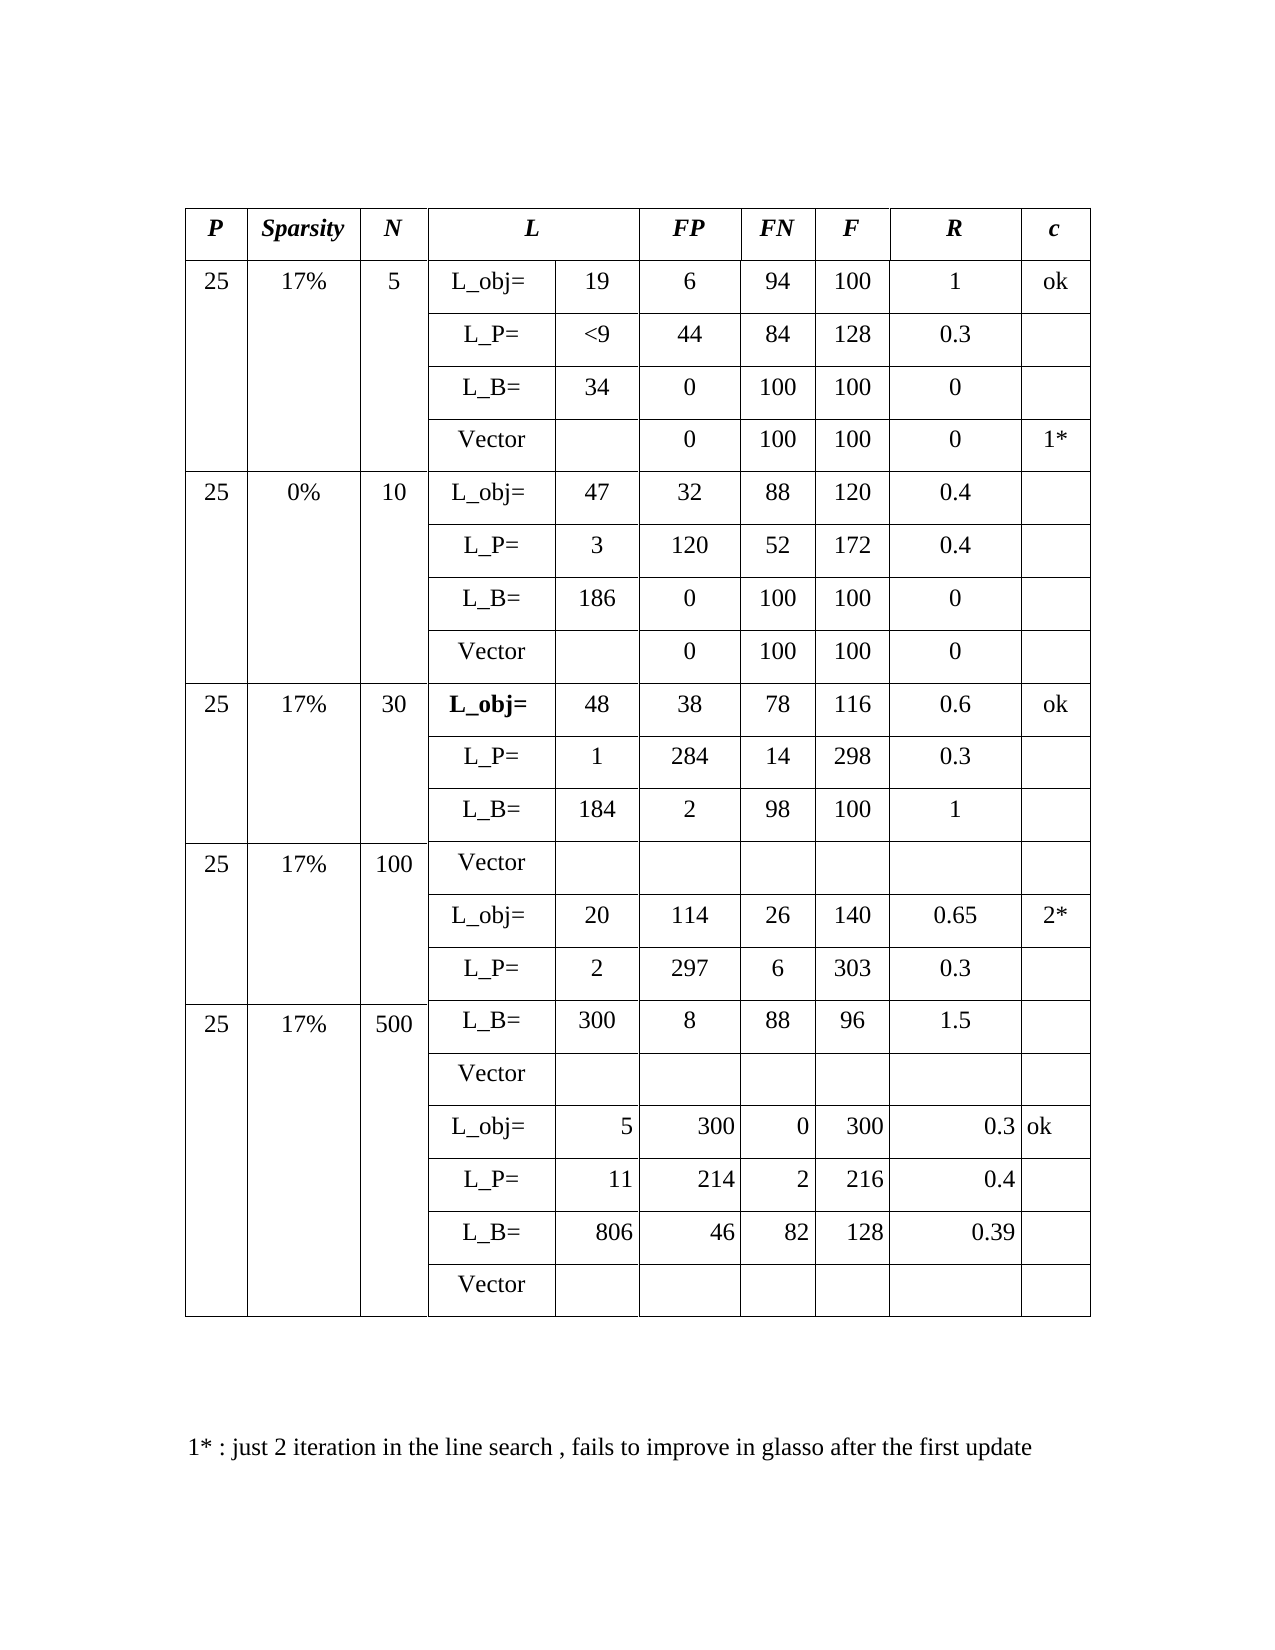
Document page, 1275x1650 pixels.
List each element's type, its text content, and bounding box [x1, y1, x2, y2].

table_cell 300 [640, 1106, 740, 1158]
table_cell [1022, 789, 1090, 841]
table_cell [741, 842, 815, 894]
table_cell 25 [186, 261, 247, 471]
table_cell L_obj= [429, 1106, 555, 1158]
table_header L_obj= [429, 261, 555, 313]
table_cell 100 [816, 789, 889, 841]
table_cell 88 [741, 1001, 815, 1053]
table_cell L_B= [429, 789, 555, 841]
table_cell 0.65 [890, 895, 1021, 947]
table_header 0.6 [890, 684, 1021, 736]
table_cell L_P= [429, 314, 555, 366]
table_cell 17% [248, 844, 360, 1004]
table_cell [1022, 948, 1090, 1000]
table_header 1 [890, 261, 1021, 313]
table_cell 298 [816, 737, 889, 788]
table_cell 25 [186, 472, 247, 683]
table_cell 284 [640, 737, 740, 788]
table_header c [1022, 209, 1090, 260]
table_cell 216 [816, 1159, 889, 1211]
table_header 32 [640, 472, 740, 524]
table_cell Vector [429, 631, 555, 683]
table_cell [890, 1054, 1021, 1105]
table_cell 100 [816, 578, 889, 630]
table_cell Vector [429, 842, 555, 894]
table_cell 46 [640, 1212, 740, 1264]
table_cell 0.3 [890, 737, 1021, 788]
table_header 94 [741, 261, 815, 313]
table_cell [1022, 737, 1090, 788]
table_cell L_P= [429, 525, 555, 577]
table_cell 0 [890, 420, 1021, 471]
table_cell L_P= [429, 737, 555, 788]
table_cell L_B= [429, 367, 555, 419]
table_cell 34 [556, 367, 638, 419]
table_cell 100 [816, 631, 889, 683]
table_header 38 [640, 684, 740, 736]
table_cell 184 [556, 789, 638, 841]
table_cell 186 [556, 578, 638, 630]
table_header 17% [248, 684, 360, 843]
table_cell 3 [556, 525, 638, 577]
table_cell [556, 842, 638, 894]
table_cell 806 [556, 1212, 638, 1264]
table_cell 11 [556, 1159, 638, 1211]
table_cell [1022, 367, 1090, 419]
table_cell 500 [361, 1005, 427, 1316]
table_cell [1022, 1054, 1090, 1105]
table_cell 0 [741, 1106, 815, 1158]
table_cell [556, 631, 638, 683]
table_header 88 [741, 472, 815, 524]
table_cell 300 [816, 1106, 889, 1158]
table_cell 0.3 [890, 948, 1021, 1000]
table_cell 0 [640, 420, 740, 471]
table_cell 2* [1022, 895, 1090, 947]
table_cell [890, 1265, 1021, 1316]
table_header 6 [640, 261, 740, 313]
table_cell 0.4 [890, 1159, 1021, 1211]
table_cell 17% [248, 472, 360, 683]
table_header [1022, 472, 1090, 524]
table_cell 2 [741, 1159, 815, 1211]
table_cell L_P= [429, 948, 555, 1000]
table_cell 100 [816, 367, 889, 419]
table_cell L_B= [429, 1212, 555, 1264]
table_cell [816, 842, 889, 894]
table_cell 25 [186, 844, 247, 1004]
table_header 100 [816, 261, 889, 313]
table_cell 82 [741, 1212, 815, 1264]
table_cell 0.3 [890, 314, 1021, 366]
table_header ok [1022, 261, 1090, 313]
table_cell 2 [556, 948, 638, 1000]
table_cell 0 [890, 367, 1021, 419]
table_cell 10 [361, 472, 427, 683]
table_cell Vector [429, 1265, 555, 1316]
table_cell [741, 1265, 815, 1316]
table_cell L_P= [429, 1159, 555, 1211]
table_cell 100 [816, 420, 889, 471]
table_cell 0.3 [890, 1106, 1021, 1158]
table_header N [361, 209, 427, 260]
table_header 25 [186, 684, 247, 843]
table_cell 297 [640, 948, 740, 1000]
table_cell 140 [816, 895, 889, 947]
table_header P [186, 209, 247, 260]
table_cell ok [1022, 1106, 1090, 1158]
table_header 47 [556, 472, 638, 524]
table_cell 120 [640, 525, 740, 577]
table_cell [556, 1054, 638, 1105]
table_cell [556, 420, 638, 471]
table_header 116 [816, 684, 889, 736]
table_cell 128 [816, 314, 889, 366]
table_cell 84 [741, 314, 815, 366]
table_cell 0 [640, 578, 740, 630]
table_cell [1022, 578, 1090, 630]
table_header FN [742, 209, 815, 260]
table_header L [429, 209, 639, 260]
table_cell 0 [640, 631, 740, 683]
table_cell 214 [640, 1159, 740, 1211]
table_cell [640, 842, 740, 894]
table_cell 100 [741, 367, 815, 419]
table_cell 128 [816, 1212, 889, 1264]
table_cell [556, 1265, 638, 1316]
table_cell 52 [741, 525, 815, 577]
table_cell [1022, 314, 1090, 366]
table_header 0.4 [890, 472, 1021, 524]
table_cell <9 [556, 314, 638, 366]
table_cell 0 [890, 631, 1021, 683]
table_cell 5 [556, 1106, 638, 1158]
table_cell 98 [741, 789, 815, 841]
table_cell Vector [429, 420, 555, 471]
table_cell 100 [741, 631, 815, 683]
table_cell L_B= [429, 1001, 555, 1053]
table_cell L_obj= [429, 895, 555, 947]
table_header 30 [361, 684, 427, 843]
table_header F [816, 209, 889, 260]
table_cell 1* [1022, 420, 1090, 471]
table_cell Vector [429, 1054, 555, 1105]
table_header L_obj= [429, 684, 555, 736]
table_cell 26 [741, 895, 815, 947]
table_cell 17% [248, 261, 360, 471]
table_cell 0 [890, 578, 1021, 630]
table_cell L_B= [429, 578, 555, 630]
table_cell 8 [640, 1001, 740, 1053]
table_cell [1022, 1159, 1090, 1211]
table_cell [1022, 525, 1090, 577]
table_cell 1 [890, 789, 1021, 841]
table_cell [741, 1054, 815, 1105]
table_cell 172 [816, 525, 889, 577]
table_cell [890, 842, 1021, 894]
table_cell 1.5 [890, 1001, 1021, 1053]
table_header ok [1022, 684, 1090, 736]
table_header 19 [556, 261, 638, 313]
table_cell [816, 1265, 889, 1316]
table_cell 25 [186, 1005, 247, 1316]
table_cell 20 [556, 895, 638, 947]
text 1* : just 2 iteration in the line search , fails to improve in glasso after the first update [187, 1432, 1087, 1460]
table_cell 6 [741, 948, 815, 1000]
table_cell [1022, 1001, 1090, 1053]
table_cell 96 [816, 1001, 889, 1053]
table_cell [816, 1054, 889, 1105]
table_header 48 [556, 684, 638, 736]
table_cell 44 [640, 314, 740, 366]
table_cell 0.39 [890, 1212, 1021, 1264]
table_cell 114 [640, 895, 740, 947]
table_cell 17% [248, 1005, 360, 1316]
table_header 78 [741, 684, 815, 736]
table_cell 14 [741, 737, 815, 788]
table_cell 100 [361, 844, 427, 1004]
table_cell 0 [640, 367, 740, 419]
table_cell 300 [556, 1001, 638, 1053]
table_header L_obj= [429, 472, 555, 524]
table_cell [1022, 631, 1090, 683]
table_cell 303 [816, 948, 889, 1000]
table_header R [891, 209, 1021, 260]
table_cell 100 [741, 420, 815, 471]
table_header 120 [816, 472, 889, 524]
table_cell [1022, 842, 1090, 894]
table_cell [1022, 1212, 1090, 1264]
table_cell [640, 1054, 740, 1105]
table_header FP [640, 209, 741, 260]
table_cell 2 [640, 789, 740, 841]
table_cell [1022, 1265, 1090, 1316]
table_header Sparsity [248, 209, 360, 260]
table_cell 0.4 [890, 525, 1021, 577]
table_cell 100 [741, 578, 815, 630]
table_cell [640, 1265, 740, 1316]
table_cell 5 [361, 261, 427, 471]
table_cell 1 [556, 737, 638, 788]
